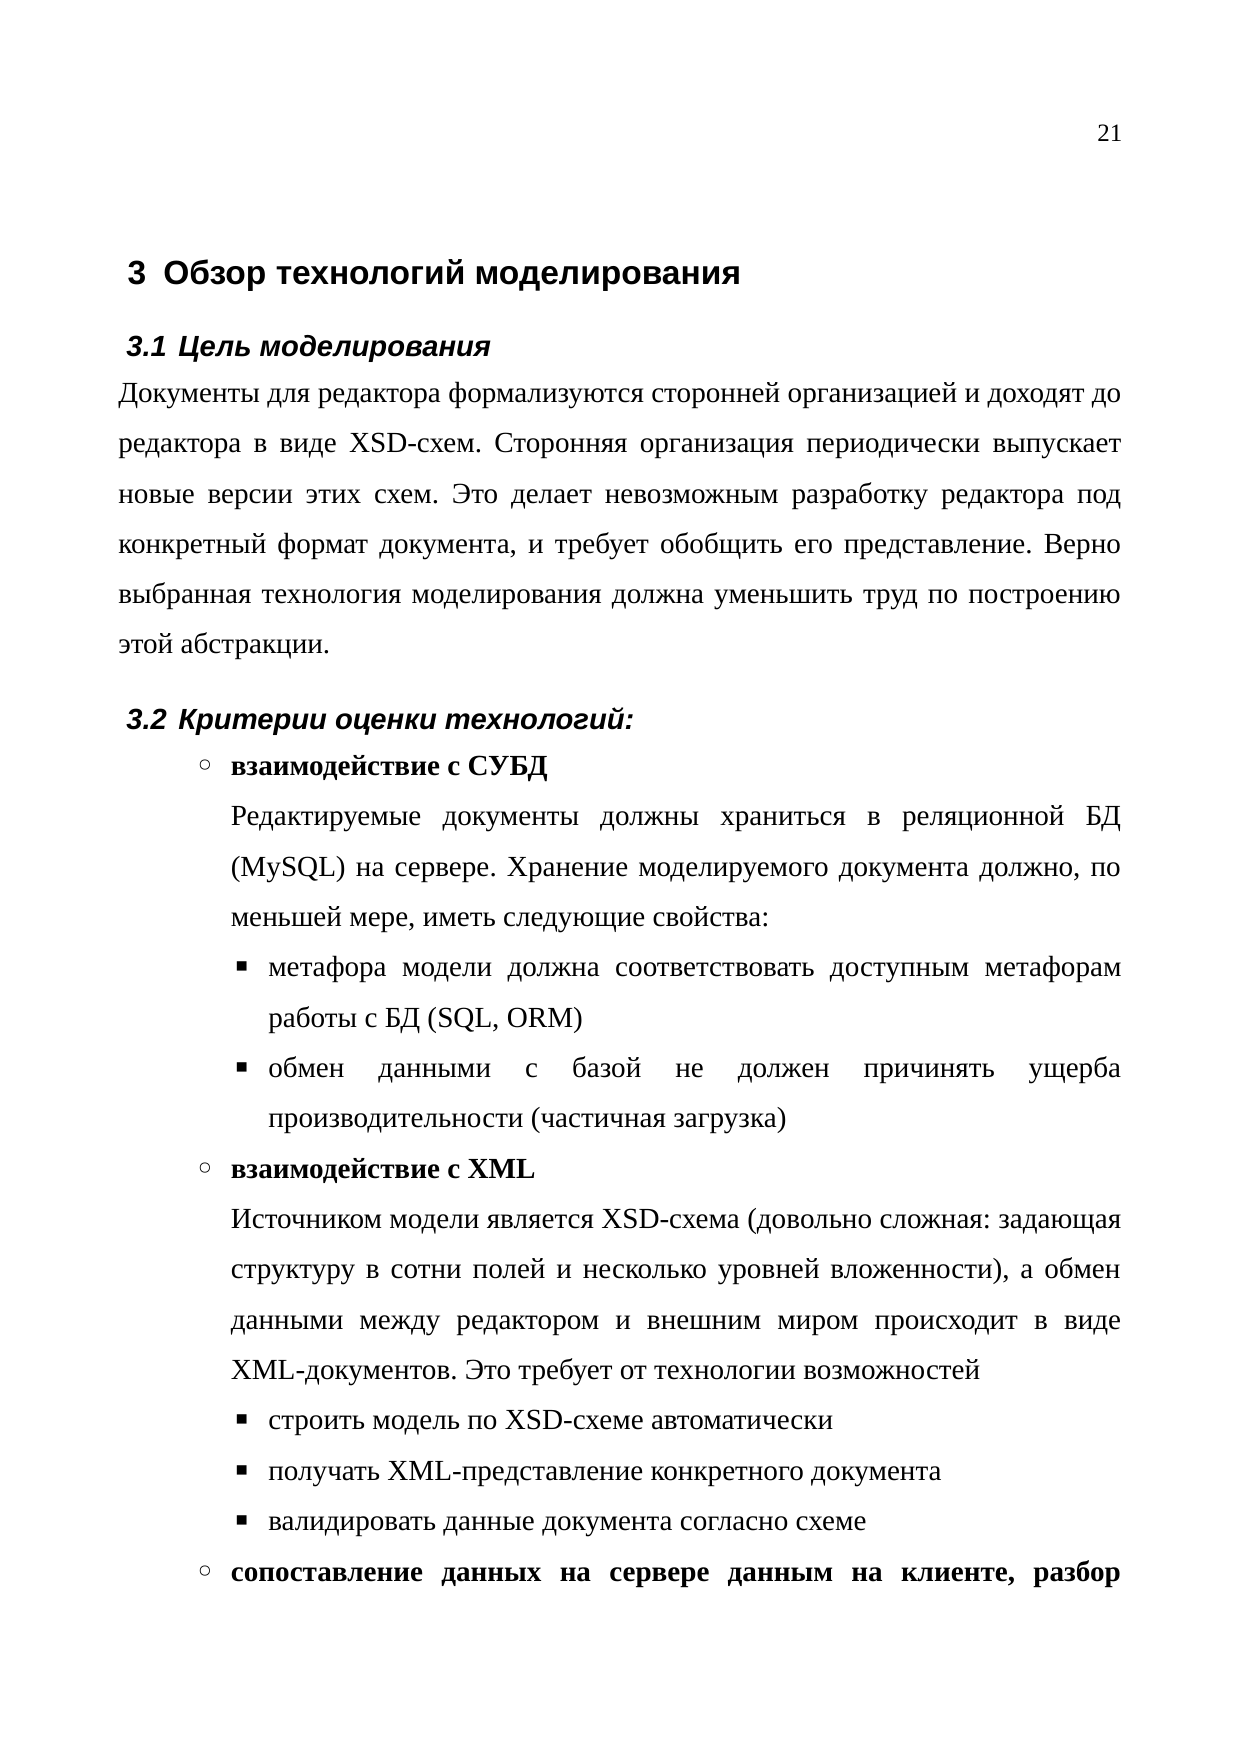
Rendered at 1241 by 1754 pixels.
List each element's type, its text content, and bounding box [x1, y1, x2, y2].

subtitle Обзор технологий моделирования [118, 253, 1122, 292]
list получать XML-представление конкретного документа [231, 1453, 1122, 1487]
list сопоставление данных на сервере данным на клиенте, разбор [193, 1554, 1122, 1587]
list строить модель по XSD-схеме автоматически [231, 1402, 1122, 1436]
list взаимодействие с СУБД [193, 748, 1122, 782]
list Редактируемые документы должны храниться в реляционной БД (MySQL) на сервере. Хранение моделируемого документа должно, по меньшей мере, иметь следующие свойства: [193, 798, 1122, 933]
list метафора модели должна соответствовать доступным метафорам работы с БД (SQL, ORM) [231, 949, 1122, 1033]
subtitle Критерии оценки технологий: [118, 702, 1122, 736]
list Источником модели является XSD-схема (довольно сложная: задающая структуру в сотни полей и несколько уровней вложенности), а обмен данными между редактором и внешним миром происходит в виде XML-документов. Это требует от технологии возможностей [193, 1201, 1122, 1386]
list валидировать данные документа согласно схеме [231, 1503, 1122, 1537]
subtitle Цель моделирования [118, 329, 1122, 363]
list обмен данными с базой не должен причинять ущерба производительности (частичная загрузка) [231, 1050, 1122, 1134]
list Документы для редактора формализуются сторонней организацией и доходят до редактора в виде XSD-схем. Сторонняя организация периодически выпускает новые версии этих схем. Это делает невозможным разработку редактора под конкретный формат документа, и требует обобщить его представление. Верно выбранная технология моделирования должна уменьшить труд по построению этой абстракции. [81, 375, 1122, 660]
list взаимодействие с XML [193, 1151, 1122, 1184]
